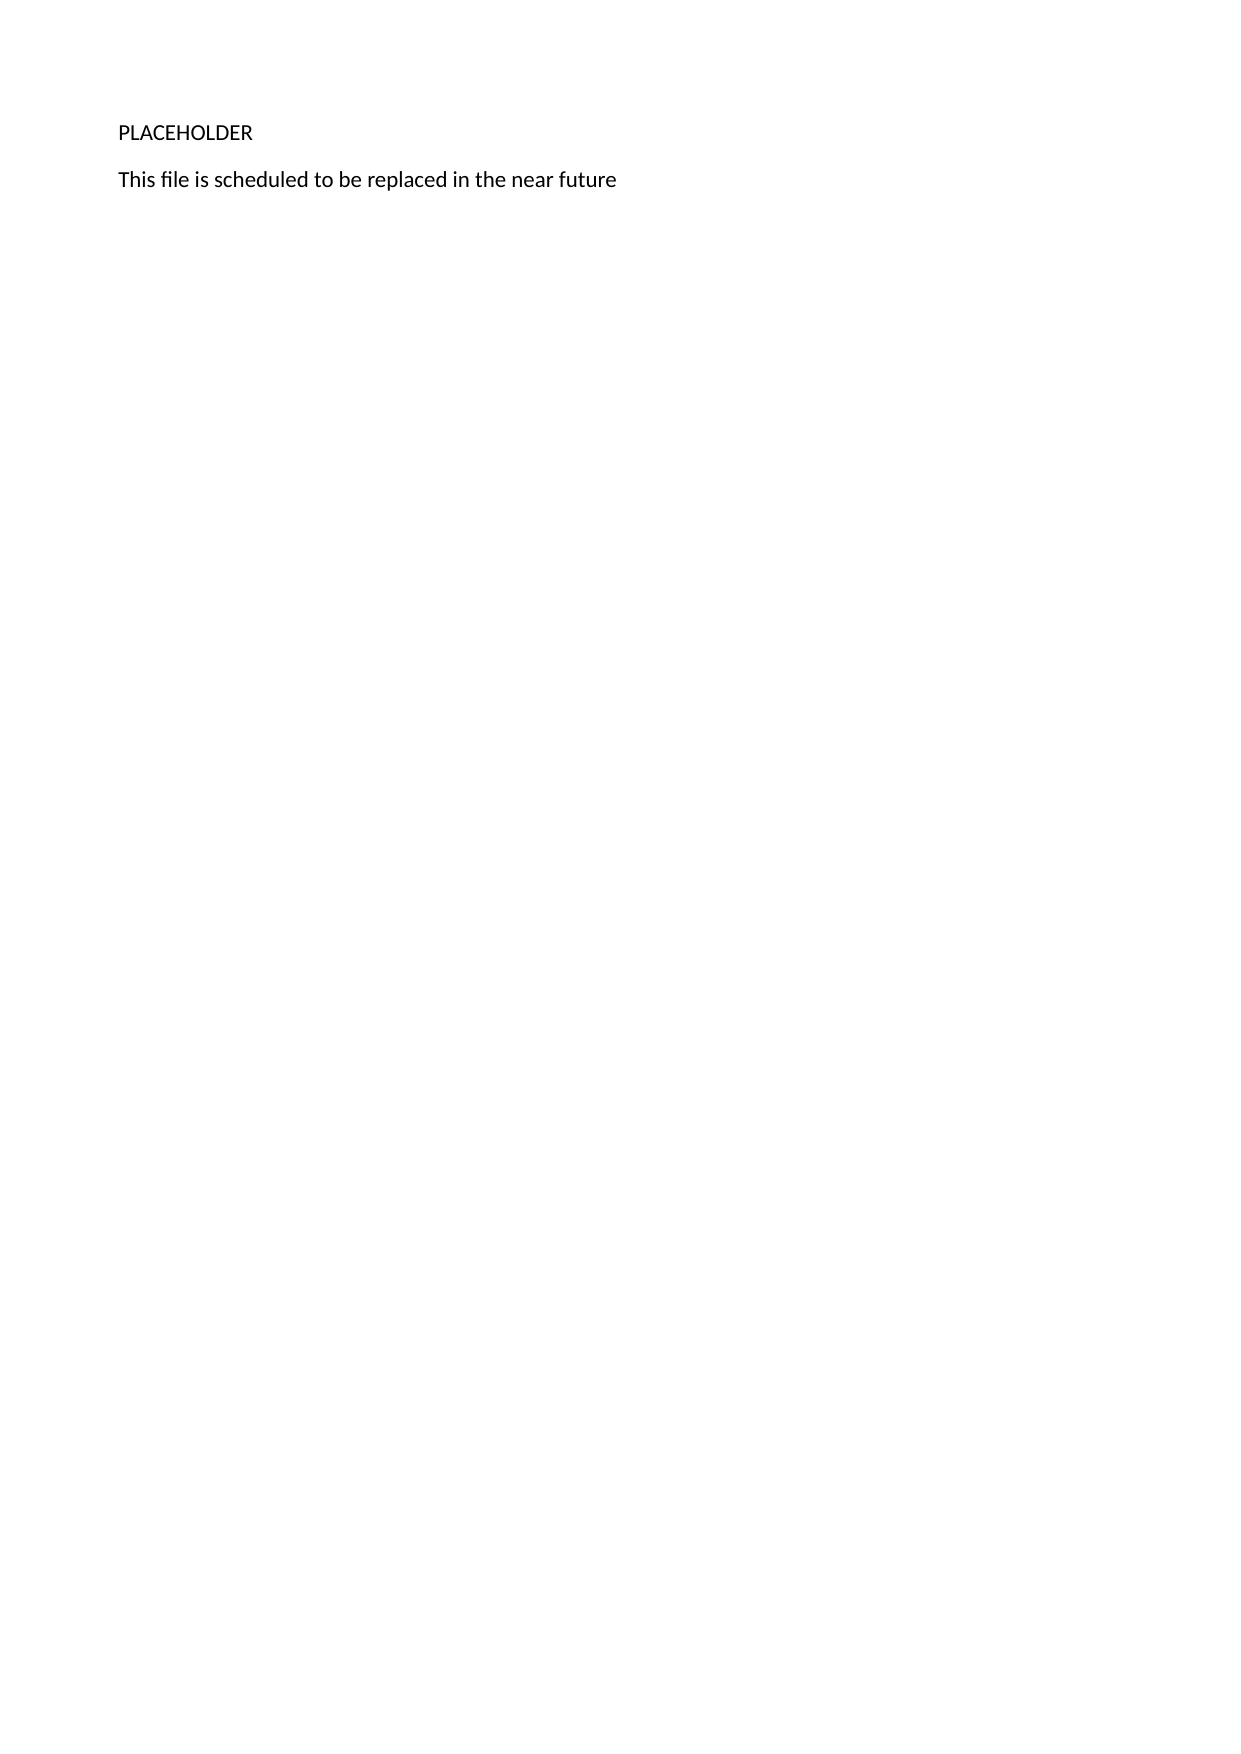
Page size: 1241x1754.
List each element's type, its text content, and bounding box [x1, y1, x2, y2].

text This file is scheduled to be replaced in the near future [118, 165, 1122, 193]
text PLACEHOLDER [118, 118, 1122, 146]
